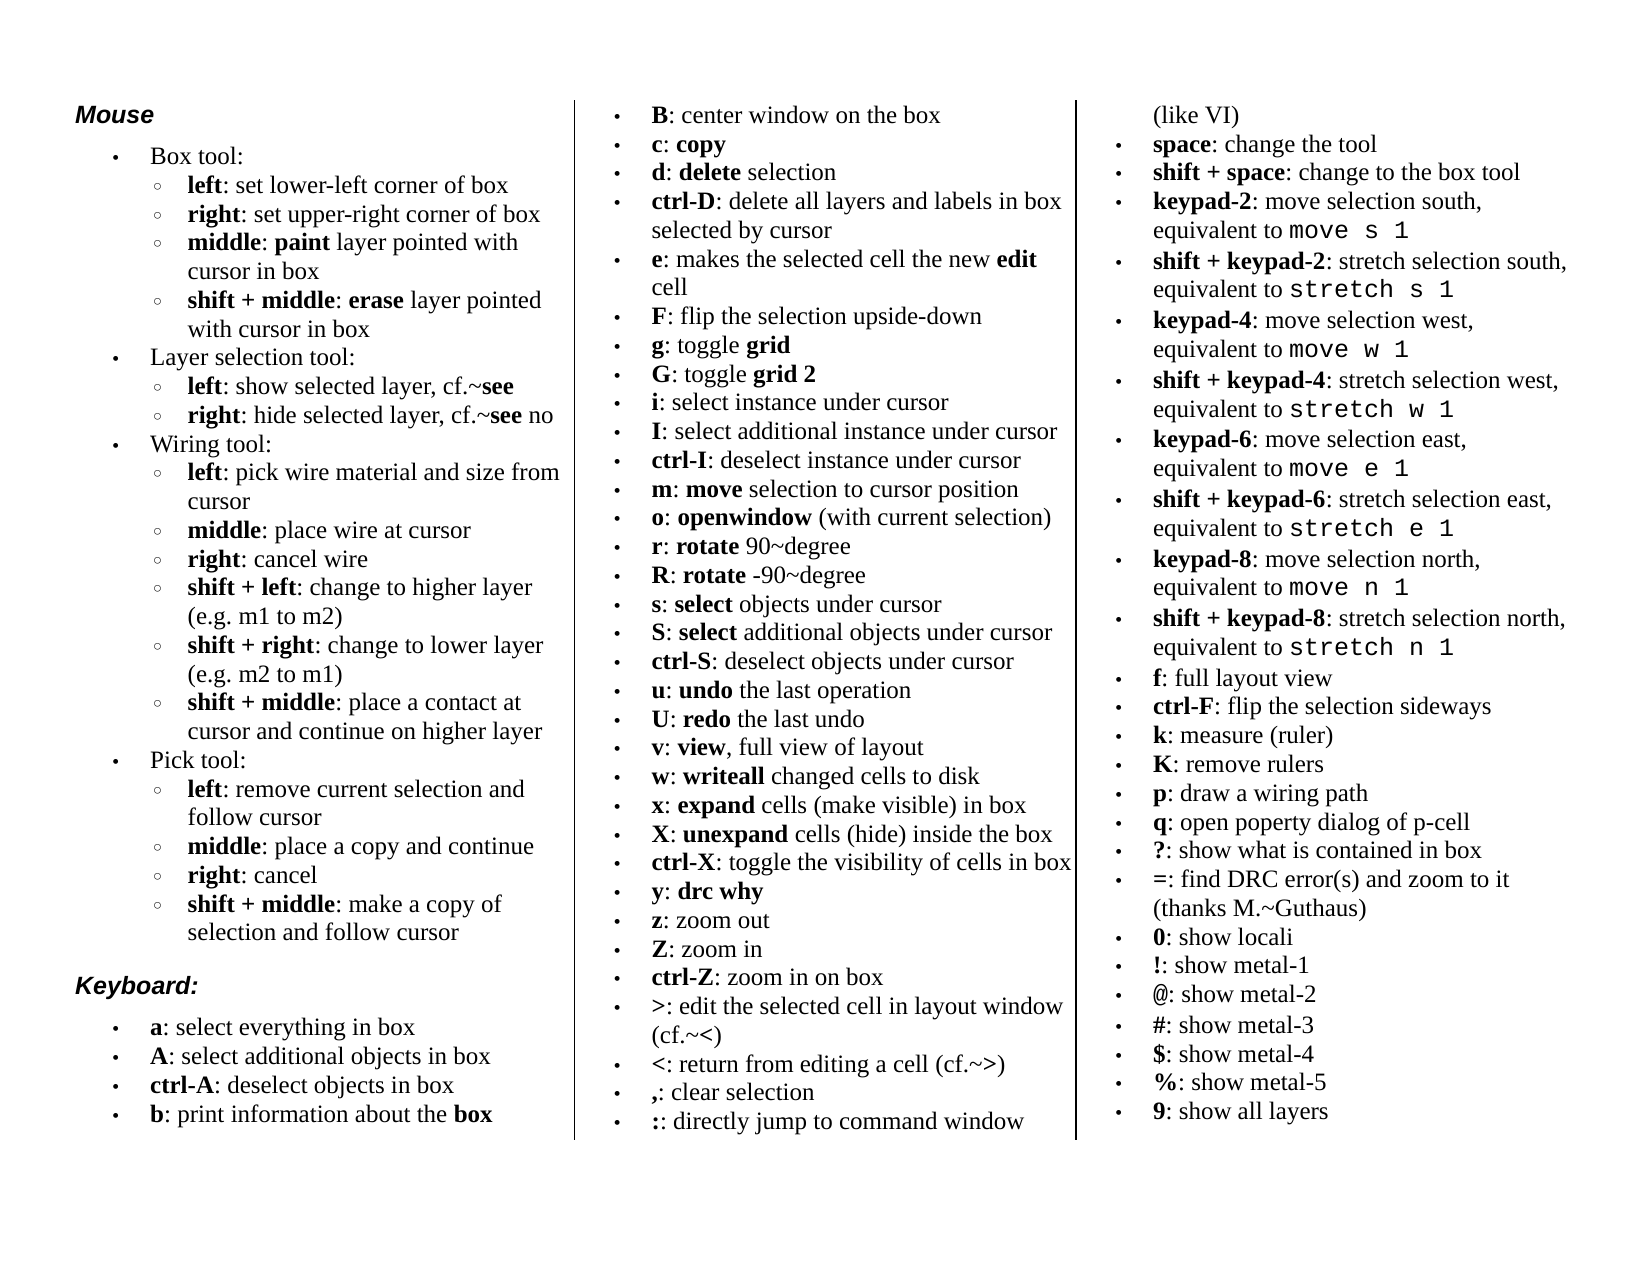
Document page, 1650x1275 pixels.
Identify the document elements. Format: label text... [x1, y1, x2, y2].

list left: pick wire material and size from cursor [150, 457, 572, 515]
list #: show metal-3 [1115, 1010, 1575, 1039]
list G: toggle grid 2 [614, 359, 1073, 387]
list e: makes the selected cell the new edit cell [614, 244, 1073, 301]
list Wiring tool: [112, 429, 572, 457]
subtitle Mouse [75, 100, 572, 129]
list Box tool: [112, 141, 572, 170]
list p: draw a wiring path [1115, 778, 1575, 807]
list 9: show all layers [1115, 1096, 1575, 1125]
list ?: show what is contained in box [1115, 835, 1575, 864]
list y: drc why [614, 876, 1073, 905]
list a: select everything in box [112, 1012, 572, 1041]
list s: select objects under cursor [614, 589, 1073, 617]
list ctrl-D: delete all layers and labels in box selected by cursor [614, 186, 1073, 244]
list shift + middle: place a contact at cursor and continue on higher layer [150, 687, 572, 745]
list right: set upper-right corner of box [150, 199, 572, 227]
list R: rotate -90~degree [614, 560, 1073, 589]
list >: edit the selected cell in layout window (cf.~<) [614, 991, 1073, 1049]
list shift + keypad-4: stretch selection west, equivalent to stretch w 1 [1115, 365, 1575, 424]
list ,: clear selection [614, 1077, 1073, 1106]
list A: select additional objects in box [112, 1041, 572, 1070]
list ctrl-I: deselect instance under cursor [614, 445, 1073, 474]
list ctrl-A: deselect objects in box [112, 1070, 572, 1099]
list ctrl-Z: zoom in on box [614, 962, 1073, 991]
list =: find DRC error(s) and zoom to it (thanks M.~Guthaus) [1115, 864, 1575, 922]
list $: show metal-4 [1115, 1039, 1575, 1067]
list right: hide selected layer, cf.~see no [150, 400, 572, 429]
list o: openwindow (with current selection) [614, 502, 1073, 531]
list shift + left: change to higher layer (e.g. m1 to m2) [150, 572, 572, 630]
list z: zoom out [614, 905, 1073, 934]
list middle: paint layer pointed with cursor in box [150, 227, 572, 285]
list X: unexpand cells (hide) inside the box [614, 819, 1073, 847]
list shift + keypad-8: stretch selection north, equivalent to stretch n 1 [1115, 603, 1575, 663]
list r: rotate 90~degree [614, 531, 1073, 560]
list keypad-8: move selection north, equivalent to move n 1 [1115, 544, 1575, 603]
list keypad-2: move selection south, equivalent to move s 1 [1115, 186, 1575, 246]
list b: print information about the box [112, 1099, 572, 1127]
list shift + middle: make a copy of selection and follow cursor [150, 889, 572, 946]
list q: open poperty dialog of p-cell [1115, 807, 1575, 835]
list (like VI) [1115, 100, 1575, 129]
list shift + right: change to lower layer (e.g. m2 to m1) [150, 630, 572, 687]
list left: set lower-left corner of box [150, 170, 572, 199]
list <: return from editing a cell (cf.~>) [614, 1049, 1073, 1077]
list F: flip the selection upside-down [614, 301, 1073, 330]
list ctrl-X: toggle the visibility of cells in box [614, 847, 1073, 876]
list !: show metal-1 [1115, 950, 1575, 979]
subtitle Keyboard: [75, 971, 572, 1000]
list Layer selection tool: [112, 342, 572, 371]
list middle: place a copy and continue [150, 831, 572, 860]
list B: center window on the box [614, 100, 1073, 129]
list right: cancel [150, 860, 572, 889]
list shift + keypad-6: stretch selection east, equivalent to stretch e 1 [1115, 484, 1575, 544]
list :: directly jump to command window [614, 1106, 1073, 1135]
list shift + keypad-2: stretch selection south, equivalent to stretch s 1 [1115, 246, 1575, 305]
list Pick tool: [112, 745, 572, 774]
list space: change the tool [1115, 129, 1575, 157]
list m: move selection to cursor position [614, 474, 1073, 502]
list 0: show locali [1115, 922, 1575, 950]
list g: toggle grid [614, 330, 1073, 359]
list @: show metal-2 [1115, 979, 1575, 1010]
list keypad-6: move selection east, equivalent to move e 1 [1115, 424, 1575, 484]
list w: writeall changed cells to disk [614, 761, 1073, 790]
list U: redo the last undo [614, 704, 1073, 732]
list keypad-4: move selection west, equivalent to move w 1 [1115, 305, 1575, 365]
list K: remove rulers [1115, 749, 1575, 778]
list Z: zoom in [614, 934, 1073, 962]
list left: show selected layer, cf.~see [150, 371, 572, 400]
list %: show metal-5 [1115, 1067, 1575, 1096]
list ctrl-F: flip the selection sideways [1115, 692, 1575, 720]
list shift + space: change to the box tool [1115, 157, 1575, 186]
list S: select additional objects under cursor [614, 617, 1073, 646]
list v: view, full view of layout [614, 732, 1073, 761]
list shift + middle: erase layer pointed with cursor in box [150, 285, 572, 342]
list I: select additional instance under cursor [614, 416, 1073, 445]
list c: copy [614, 129, 1073, 157]
list d: delete selection [614, 157, 1073, 186]
list u: undo the last operation [614, 675, 1073, 704]
list left: remove current selection and follow cursor [150, 774, 572, 831]
list f: full layout view [1115, 663, 1575, 692]
list k: measure (ruler) [1115, 720, 1575, 749]
list i: select instance under cursor [614, 387, 1073, 416]
list middle: place wire at cursor [150, 515, 572, 544]
list right: cancel wire [150, 544, 572, 572]
list ctrl-S: deselect objects under cursor [614, 646, 1073, 675]
list x: expand cells (make visible) in box [614, 790, 1073, 819]
